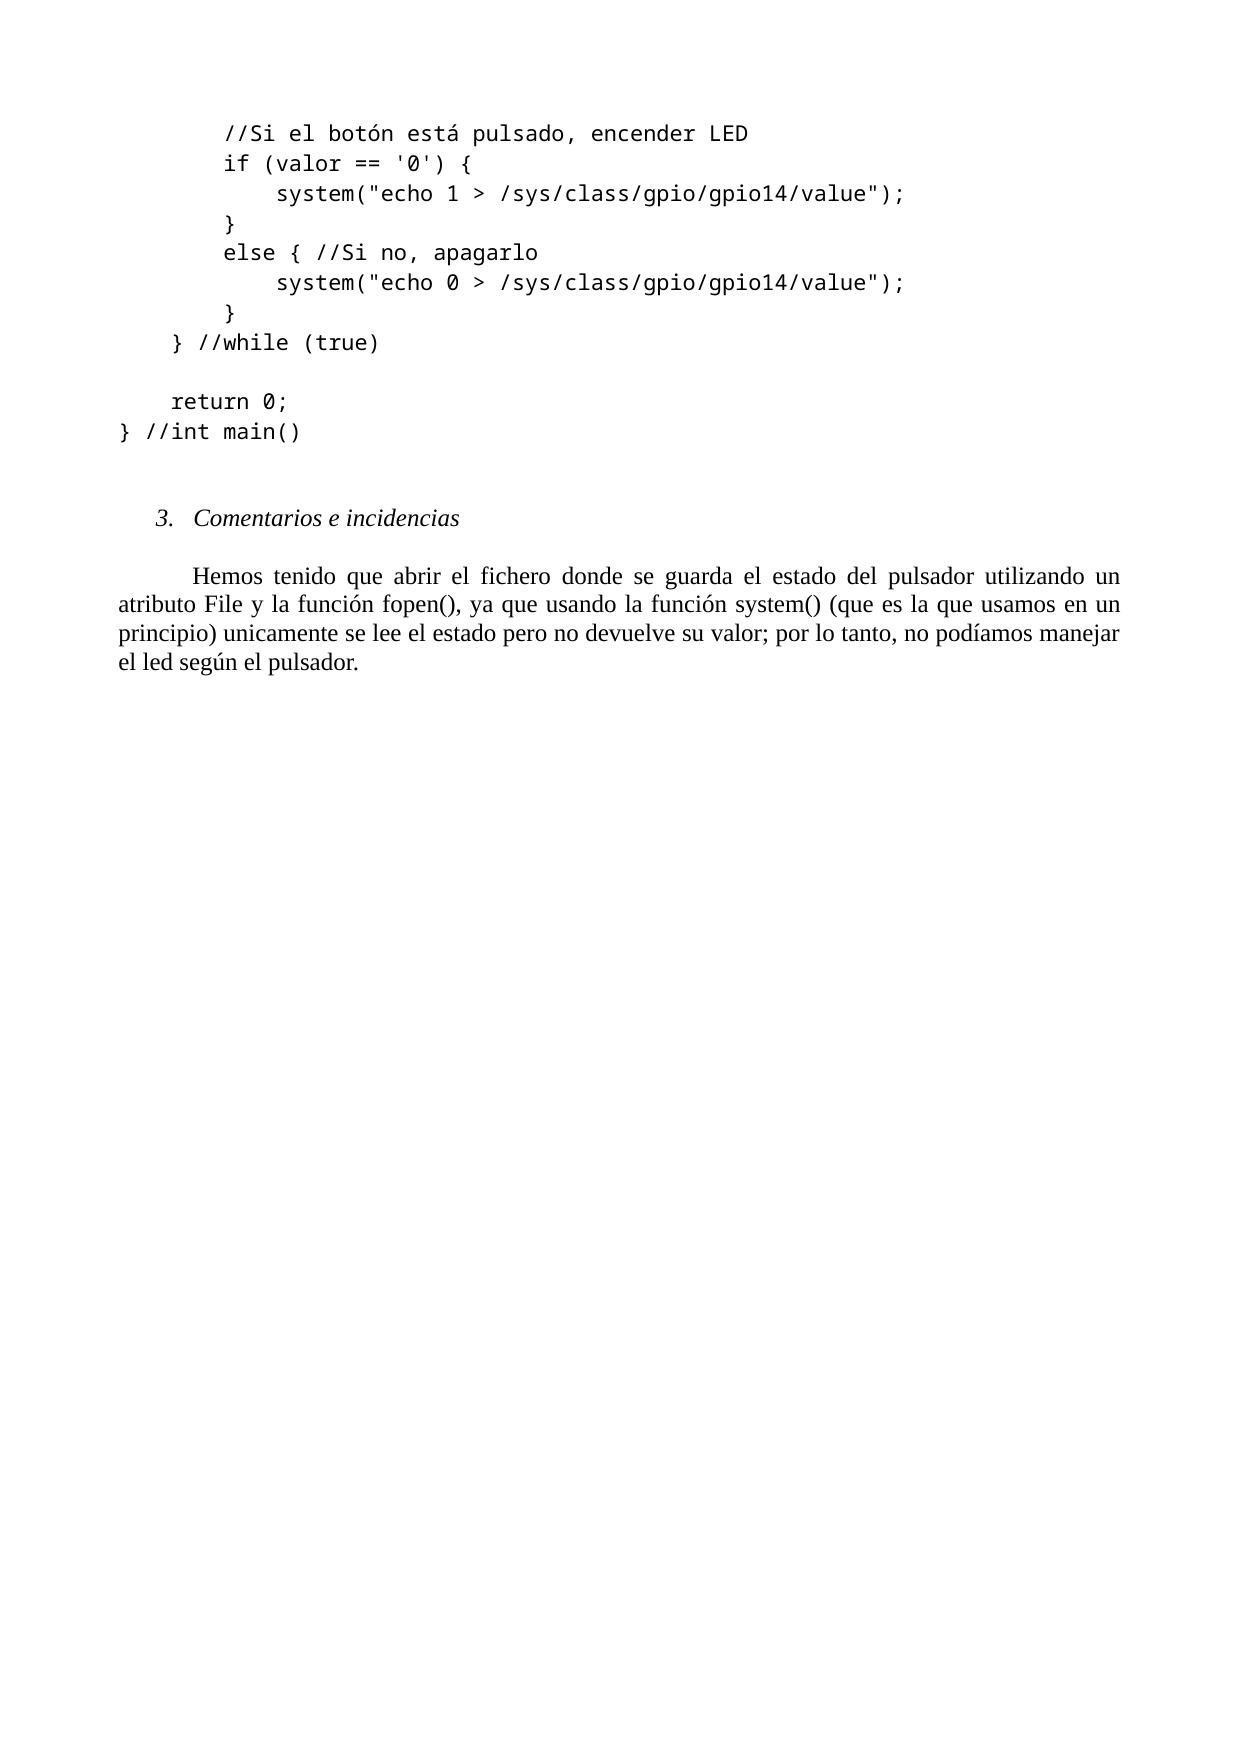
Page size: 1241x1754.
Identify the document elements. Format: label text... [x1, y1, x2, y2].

text else { //Si no, apagarlo [118, 237, 1122, 267]
list Comentarios e incidencias [156, 503, 1122, 532]
text system("echo 0 > /sys/class/gpio/gpio14/value"); [118, 267, 1122, 297]
text //Si el botón está pulsado, encender LED [118, 118, 1122, 148]
text system("echo 1 > /sys/class/gpio/gpio14/value"); [118, 178, 1122, 207]
text } [118, 207, 1122, 237]
text return 0; [118, 386, 1122, 416]
text } [118, 297, 1122, 327]
text Hemos tenido que abrir el fichero donde se guarda el estado del pulsador utilizando un atributo File y la función fopen(), ya que usando la función system() (que es la que usamos en un principio) unicamente se lee el estado pero no devuelve su valor; por lo tanto, no podíamos manejar el led según el pulsador. [118, 561, 1122, 676]
text } //while (true) [118, 327, 1122, 356]
text if (valor == '0') { [118, 148, 1122, 178]
text } //int main() [118, 416, 1122, 446]
